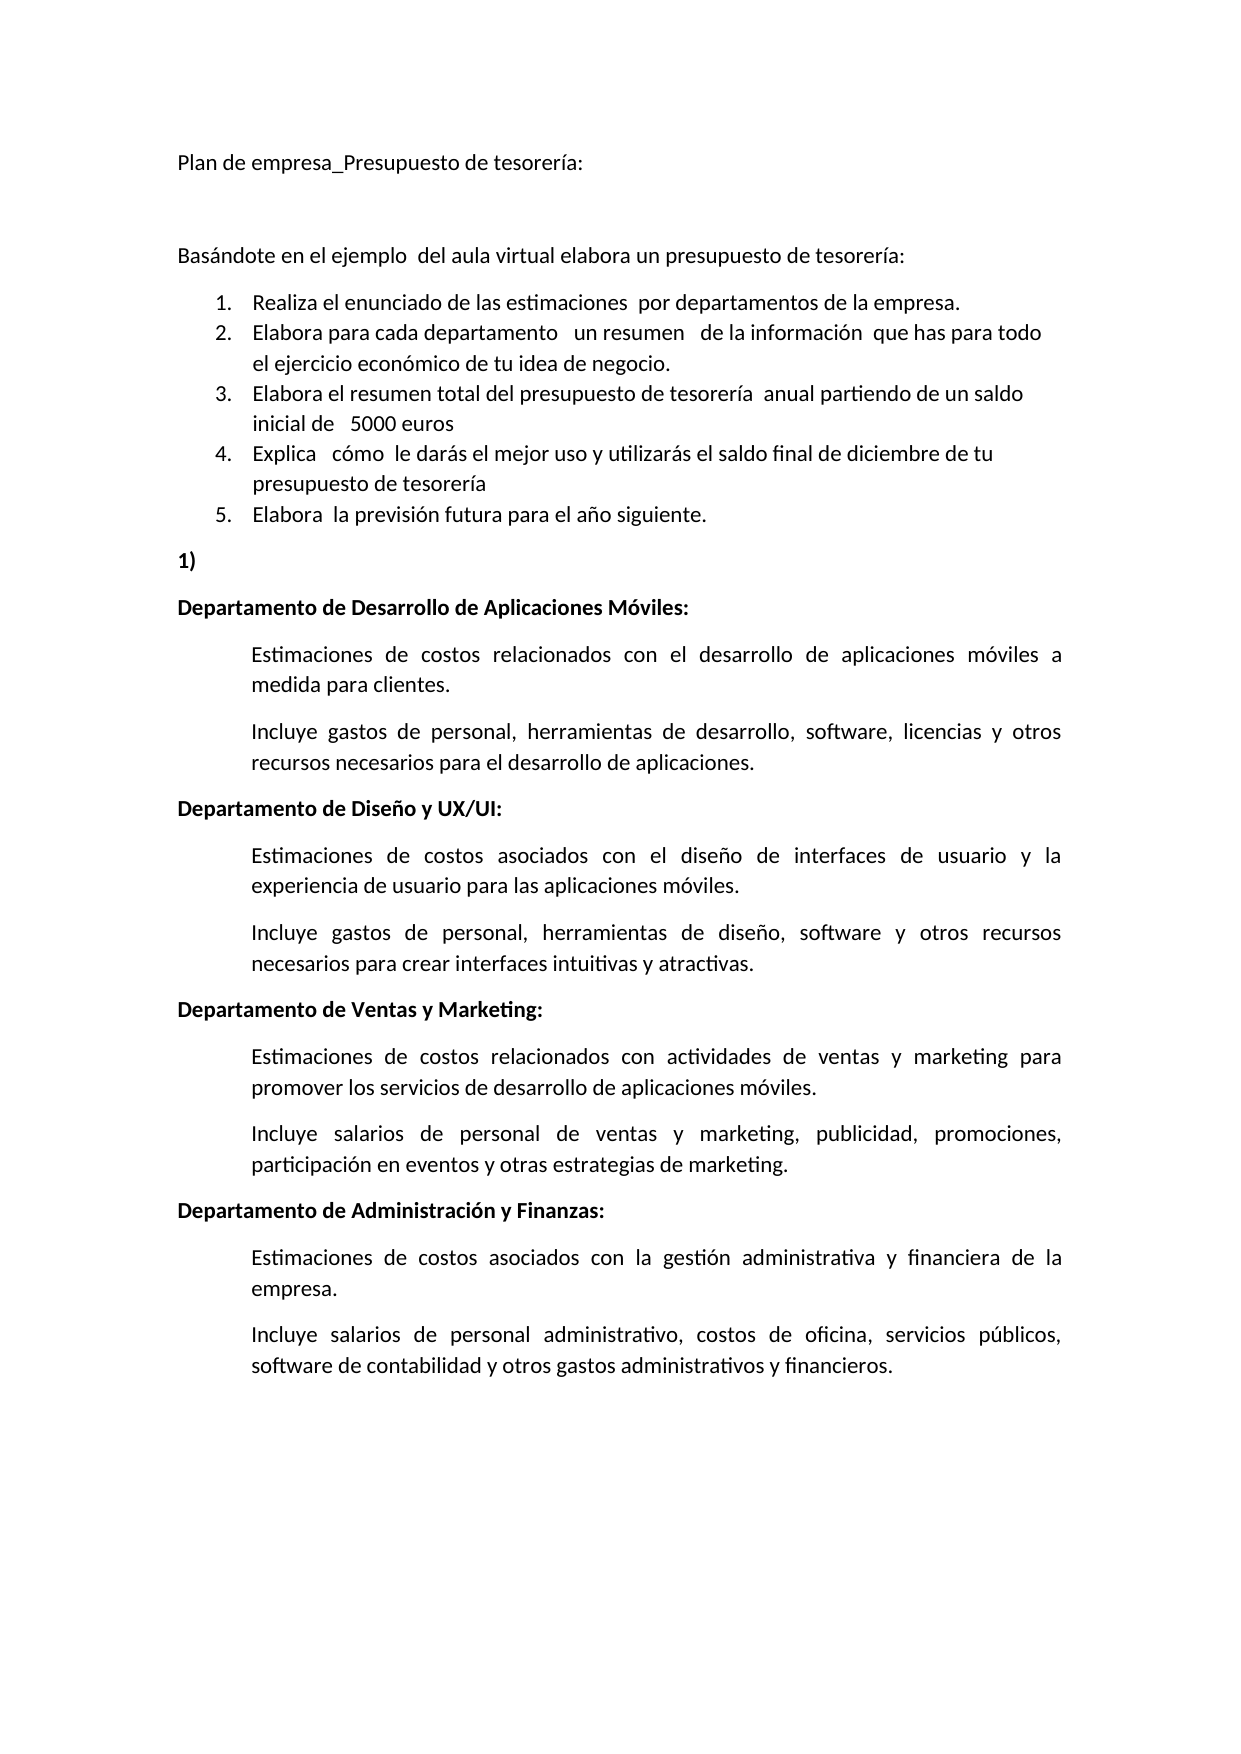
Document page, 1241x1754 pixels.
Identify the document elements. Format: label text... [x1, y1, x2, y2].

list Elabora la previsión futura para el año siguiente. [215, 500, 1063, 528]
list Realiza el enunciado de las estimaciones por departamentos de la empresa. [215, 288, 1063, 316]
text Estimaciones de costos relacionados con actividades de ventas y marketing para promover los servicios de desarrollo de aplicaciones móviles. [251, 1042, 1063, 1101]
text Departamento de Diseño y UX/UI: [177, 794, 1063, 822]
list Explica cómo le darás el mejor uso y utilizarás el saldo final de diciembre de tu presupuesto de tesorería [215, 439, 1063, 497]
text Incluye gastos de personal, herramientas de diseño, software y otros recursos necesarios para crear interfaces intuitivas y atractivas. [251, 918, 1063, 977]
text Departamento de Ventas y Marketing: [177, 996, 1063, 1023]
text Incluye gastos de personal, herramientas de desarrollo, software, licencias y otros recursos necesarios para el desarrollo de aplicaciones. [251, 717, 1063, 776]
text Plan de empresa_Presupuesto de tesorería: [177, 148, 1063, 176]
text Incluye salarios de personal de ventas y marketing, publicidad, promociones, participación en eventos y otras estrategias de marketing. [251, 1119, 1063, 1178]
text Estimaciones de costos relacionados con el desarrollo de aplicaciones móviles a medida para clientes. [251, 640, 1063, 698]
text Estimaciones de costos asociados con la gestión administrativa y financiera de la empresa. [251, 1243, 1063, 1302]
list Elabora el resumen total del presupuesto de tesorería anual partiendo de un saldo inicial de 5000 euros [215, 379, 1063, 437]
list Elabora para cada departamento un resumen de la información que has para todo el ejercicio económico de tu idea de negocio. [215, 318, 1063, 377]
text Estimaciones de costos asociados con el diseño de interfaces de usuario y la experiencia de usuario para las aplicaciones móviles. [251, 841, 1063, 899]
text 1) [177, 547, 1063, 574]
text Departamento de Desarrollo de Aplicaciones Móviles: [177, 593, 1063, 621]
text Basándote en el ejemplo del aula virtual elabora un presupuesto de tesorería: [177, 241, 1063, 269]
text Incluye salarios de personal administrativo, costos de oficina, servicios públicos, software de contabilidad y otros gastos administrativos y financieros. [251, 1321, 1063, 1379]
text Departamento de Administración y Finanzas: [177, 1197, 1063, 1224]
